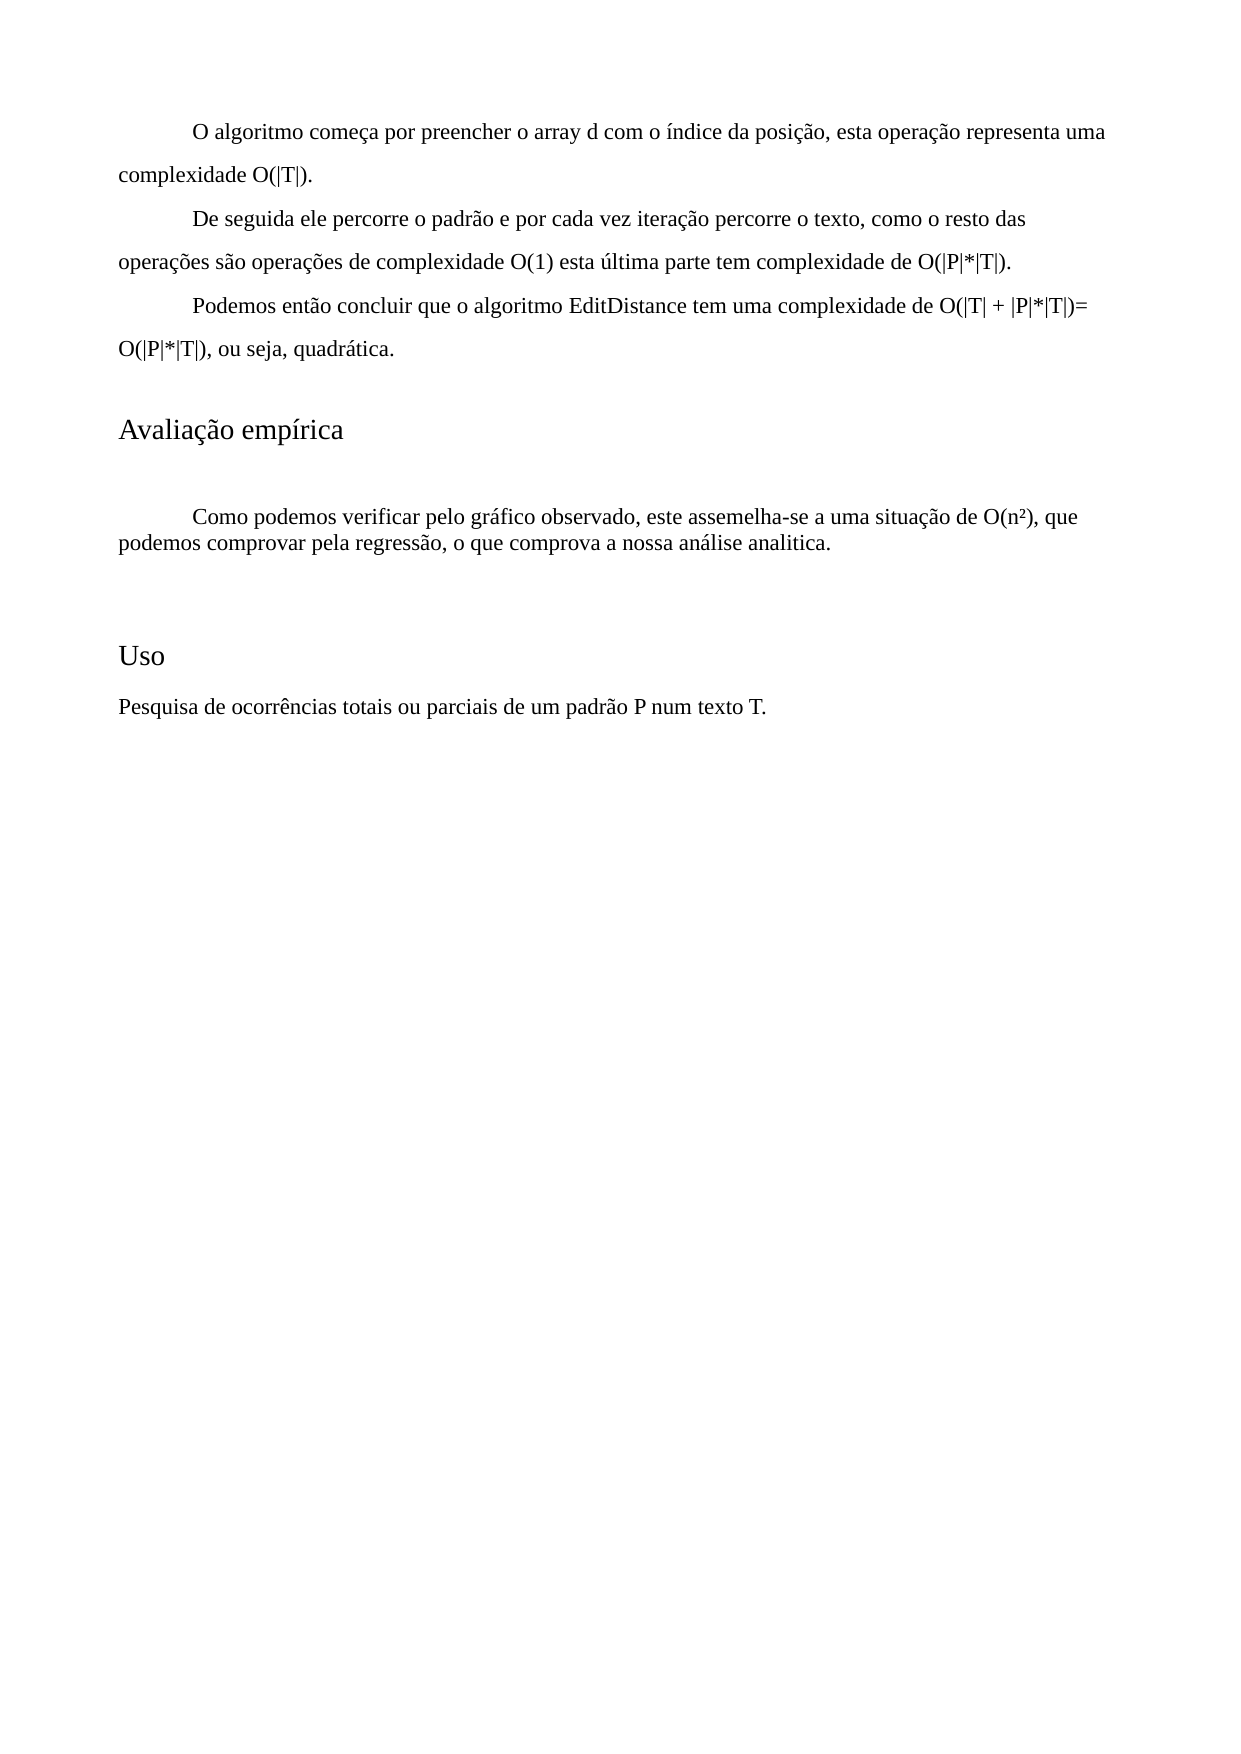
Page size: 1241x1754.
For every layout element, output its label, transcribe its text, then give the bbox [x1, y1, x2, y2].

text O algoritmo começa por preencher o array d com o índice da posição, esta operação representa uma complexidade O(|T|). [118, 118, 1122, 188]
subtitle Uso [118, 638, 1122, 672]
text De seguida ele percorre o padrão e por cada vez iteração percorre o texto, como o resto das operações são operações de complexidade O(1) esta última parte tem complexidade de O(|P|*|T|). [118, 205, 1122, 275]
text Como podemos verificar pelo gráfico observado, este assemelha-se a uma situação de O(n²), que podemos comprovar pela regressão, o que comprova a nossa análise analitica. [118, 503, 1122, 556]
subtitle Pesquisa de ocorrências totais ou parciais de um padrão P num texto T. [118, 693, 1122, 719]
subtitle Avaliação empírica [118, 412, 1122, 446]
text Podemos então concluir que o algoritmo EditDistance tem uma complexidade de O(|T| + |P|*|T|)= O(|P|*|T|), ou seja, quadrática. [118, 292, 1122, 362]
